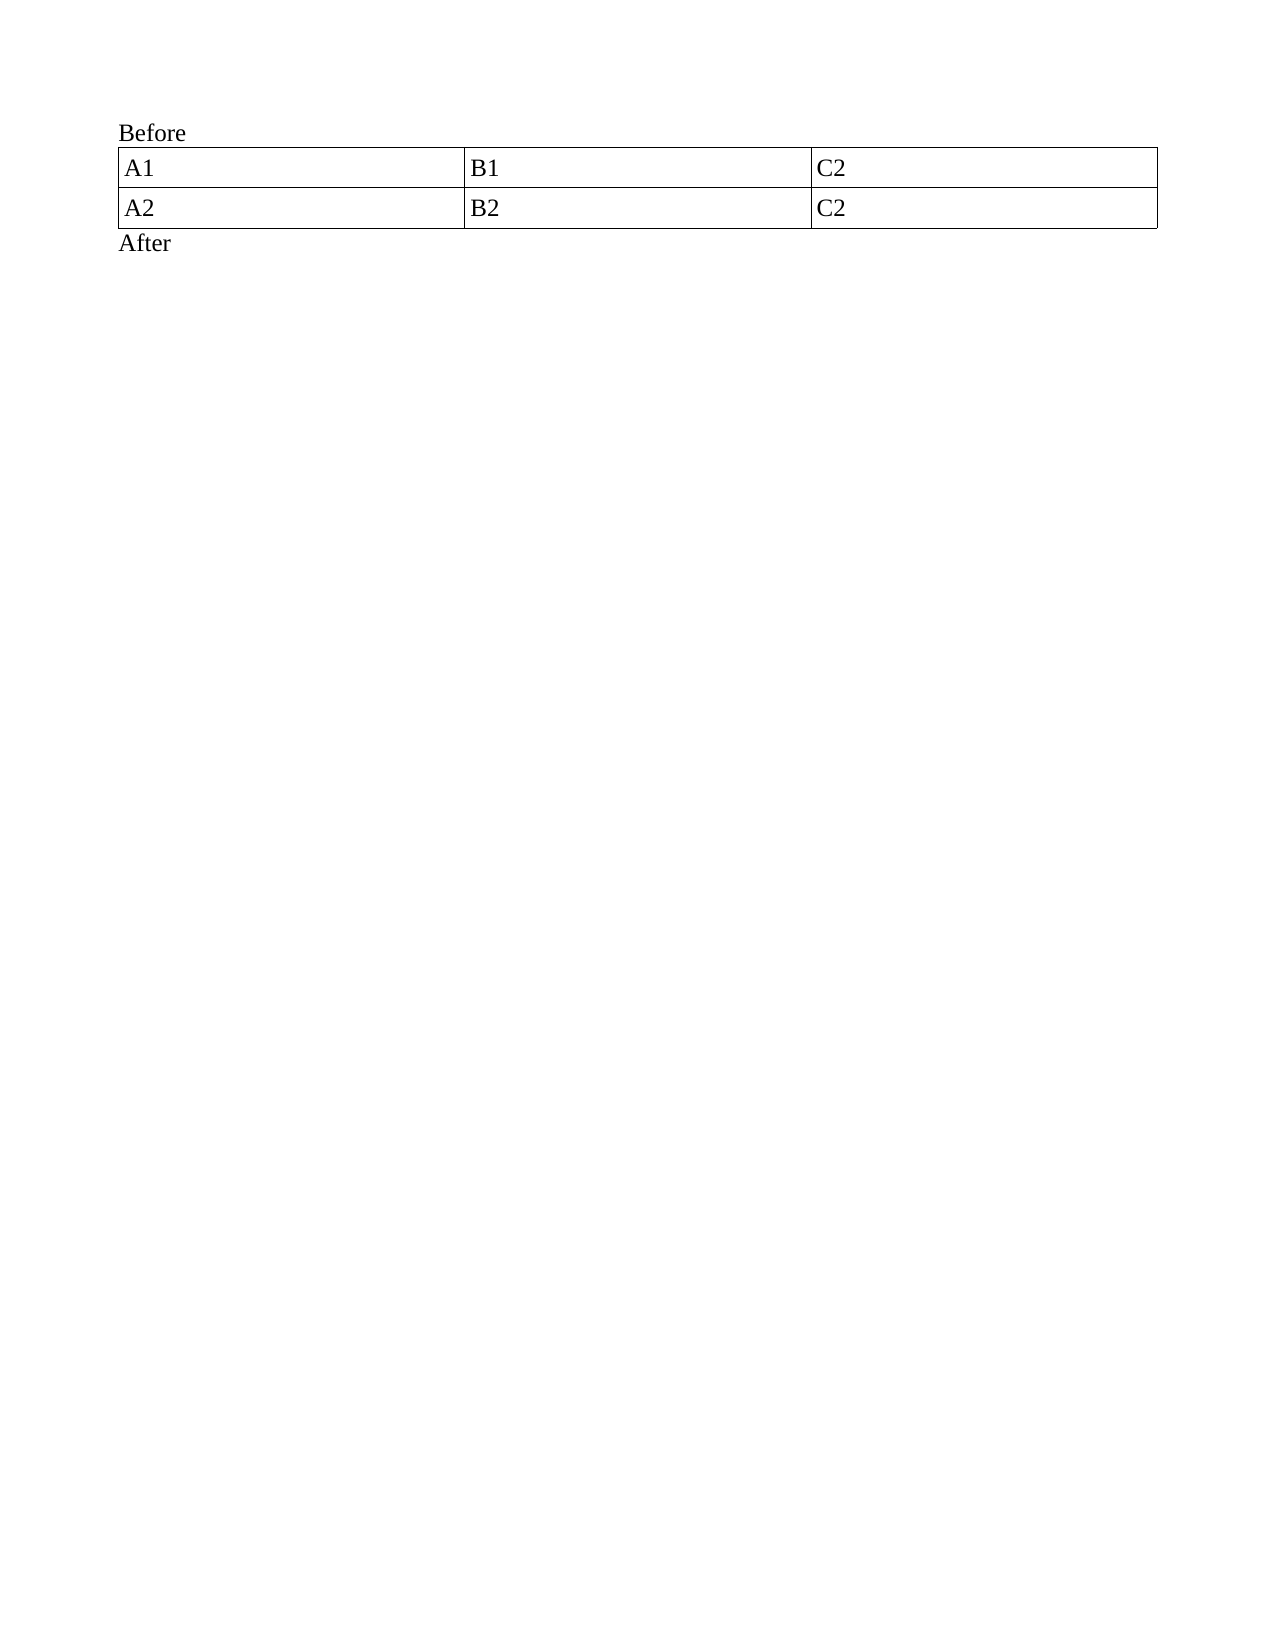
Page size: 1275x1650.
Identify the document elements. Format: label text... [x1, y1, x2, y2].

table_cell C2 [812, 188, 1157, 227]
table_header A1 [119, 148, 464, 187]
text Before [118, 118, 1157, 147]
table_header B1 [465, 148, 811, 187]
table_cell A2 [119, 188, 464, 227]
table_cell B2 [465, 188, 811, 227]
table_header C2 [812, 148, 1157, 187]
text After [118, 229, 1157, 256]
